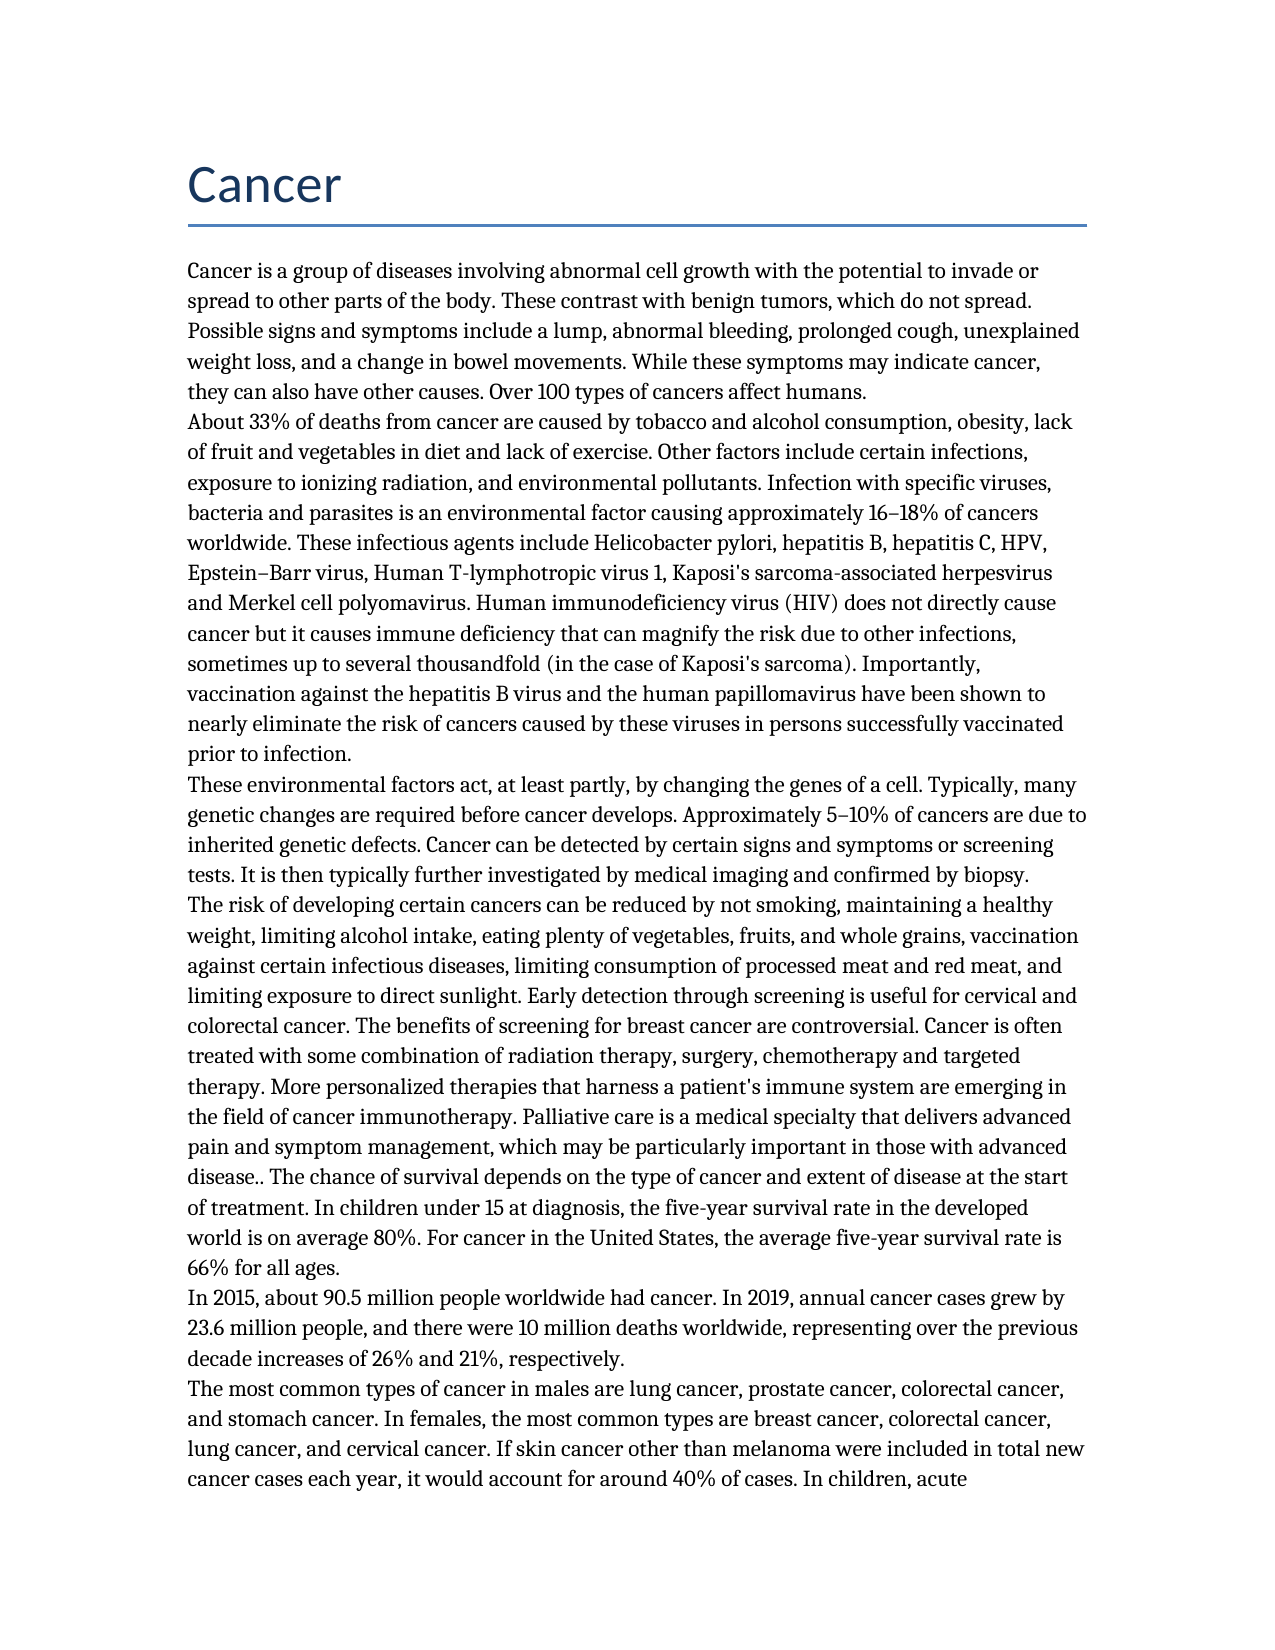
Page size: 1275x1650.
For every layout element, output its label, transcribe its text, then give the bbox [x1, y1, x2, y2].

text Cancer is a group of diseases involving abnormal cell growth with the potential to invade or spread to other parts of the body. These contrast with benign tumors, which do not spread. Possible signs and symptoms include a lump, abnormal bleeding, prolonged cough, unexplained weight loss, and a change in bowel movements. While these symptoms may indicate cancer, they can also have other causes. Over 100 types of cancers affect humans. About 33% of deaths from cancer are caused by tobacco and alcohol consumption, obesity, lack of fruit and vegetables in diet and lack of exercise. Other factors include certain infections, exposure to ionizing radiation, and environmental pollutants. Infection with specific viruses, bacteria and parasites is an environmental factor causing approximately 16–18% of cancers worldwide. These infectious agents include Helicobacter pylori, hepatitis B, hepatitis C, HPV, Epstein–Barr virus, Human T-lymphotropic virus 1, Kaposi's sarcoma-associated herpesvirus and Merkel cell polyomavirus. Human immunodeficiency virus (HIV) does not directly cause cancer but it causes immune deficiency that can magnify the risk due to other infections, sometimes up to several thousandfold (in the case of Kaposi's sarcoma). Importantly, vaccination against the hepatitis B virus and the human papillomavirus have been shown to nearly eliminate the risk of cancers caused by these viruses in persons successfully vaccinated prior to infection. These environmental factors act, at least partly, by changing the genes of a cell. Typically, many genetic changes are required before cancer develops. Approximately 5–10% of cancers are due to inherited genetic defects. Cancer can be detected by certain signs and symptoms or screening tests. It is then typically further investigated by medical imaging and confirmed by biopsy. The risk of developing certain cancers can be reduced by not smoking, maintaining a healthy weight, limiting alcohol intake, eating plenty of vegetables, fruits, and whole grains, vaccination against certain infectious diseases, limiting consumption of processed meat and red meat, and limiting exposure to direct sunlight. Early detection through screening is useful for cervical and colorectal cancer. The benefits of screening for breast cancer are controversial. Cancer is often treated with some combination of radiation therapy, surgery, chemotherapy and targeted therapy. More personalized therapies that harness a patient's immune system are emerging in the field of cancer immunotherapy. Palliative care is a medical specialty that delivers advanced pain and symptom management, which may be particularly important in those with advanced disease.. The chance of survival depends on the type of cancer and extent of disease at the start of treatment. In children under 15 at diagnosis, the five-year survival rate in the developed world is on average 80%. For cancer in the United States, the average five-year survival rate is 66% for all ages. In 2015, about 90.5 million people worldwide had cancer. In 2019, annual cancer cases grew by 23.6 million people, and there were 10 million deaths worldwide, representing over the previous decade increases of 26% and 21%, respectively. The most common types of cancer in males are lung cancer, prostate cancer, colorectal cancer, and stomach cancer. In females, the most common types are breast cancer, colorectal cancer, lung cancer, and cervical cancer. If skin cancer other than melanoma were included in total new cancer cases each year, it would account for around 40% of cases. In children, acute [187, 258, 1087, 1492]
title Cancer [187, 150, 1087, 227]
